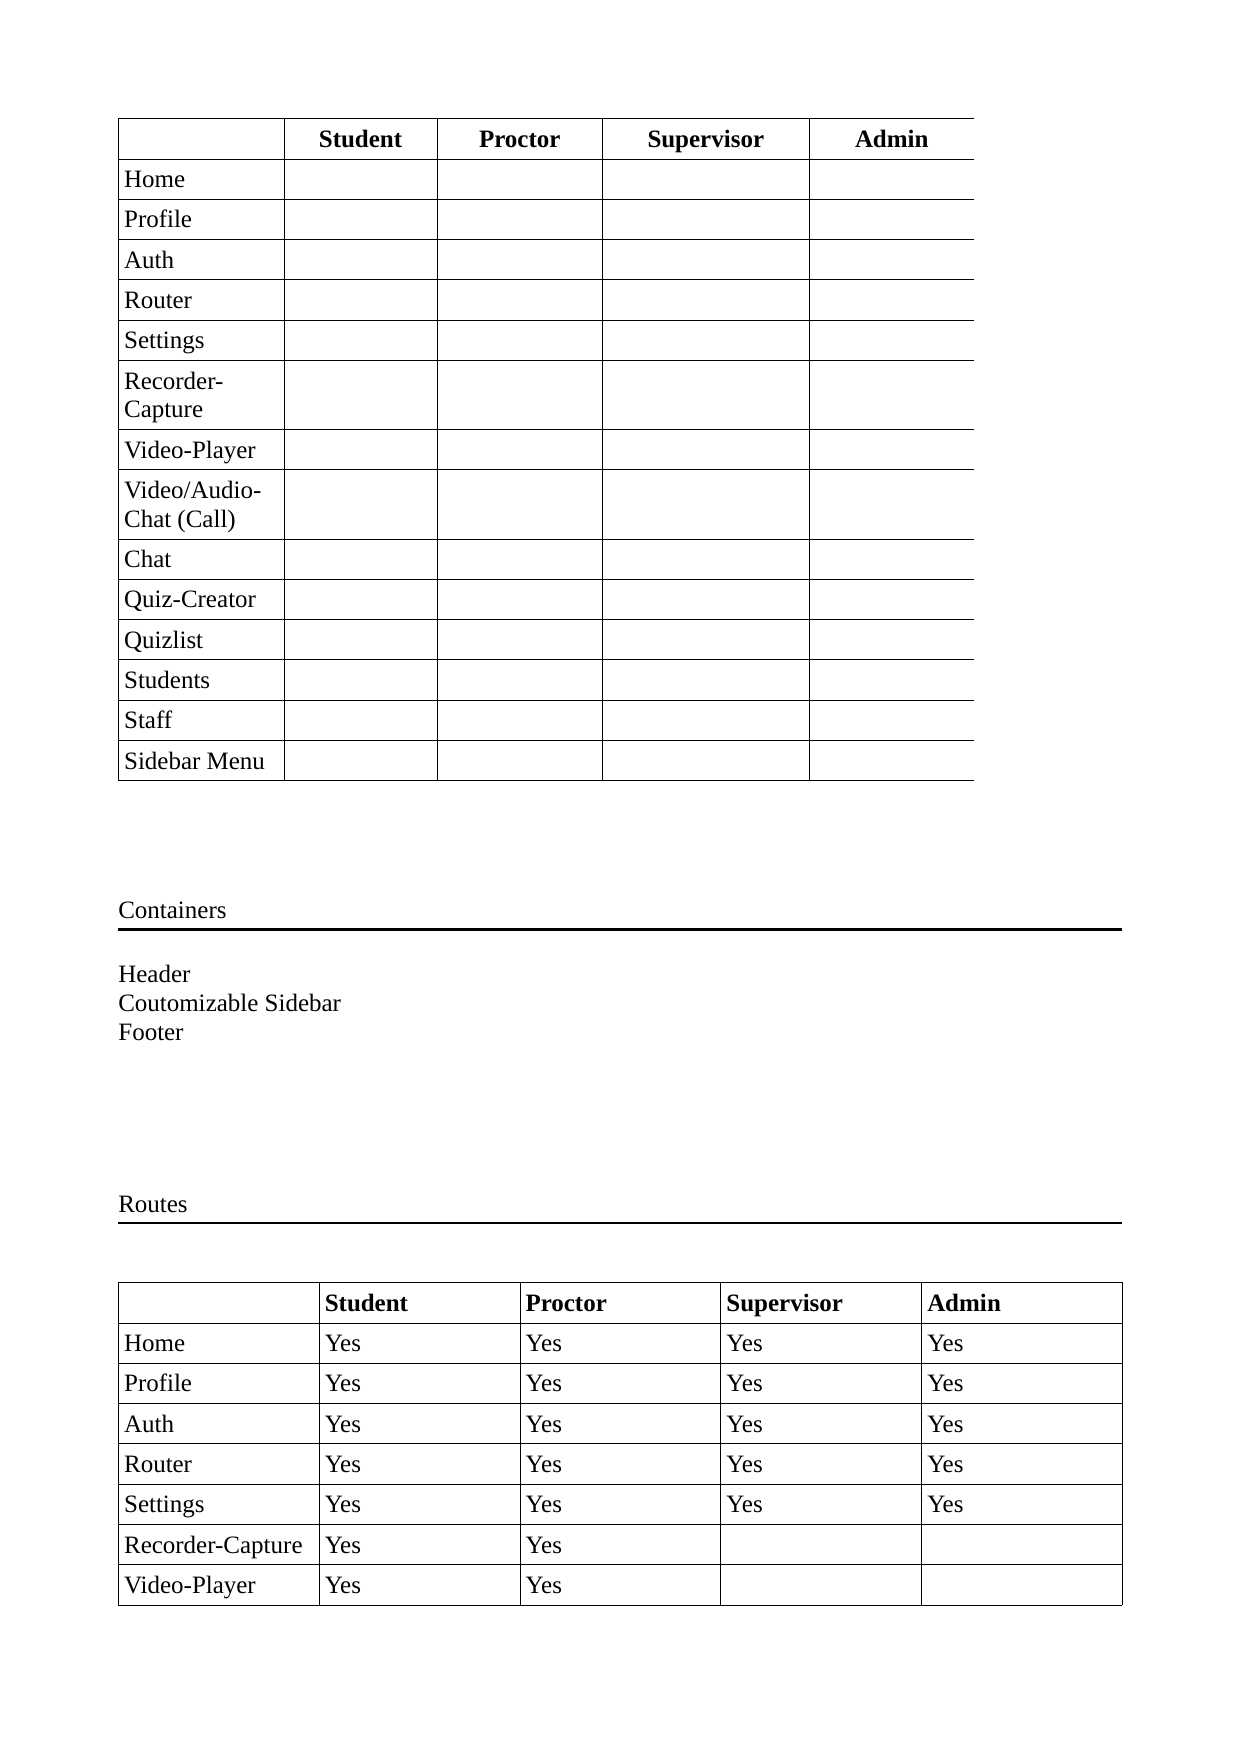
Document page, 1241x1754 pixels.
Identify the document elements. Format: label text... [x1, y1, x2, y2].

table_cell Recorder-Capture [119, 361, 284, 429]
text Footer [118, 1017, 1122, 1046]
table_cell Video-Player [119, 430, 284, 469]
table_cell [810, 200, 974, 239]
table_header Supervisor [603, 119, 809, 158]
table_cell [810, 470, 974, 538]
table_cell [810, 660, 974, 700]
table_cell [810, 240, 974, 279]
table_cell Yes [922, 1444, 1122, 1484]
table_cell [810, 280, 974, 320]
table_cell Home [119, 160, 284, 199]
table_cell Yes [320, 1485, 520, 1524]
table_cell Yes [320, 1565, 520, 1604]
table_cell [603, 580, 809, 619]
table_cell [603, 620, 809, 659]
table_cell [810, 741, 974, 780]
table_header [119, 1283, 319, 1322]
text Header [118, 959, 1122, 988]
table_cell Yes [320, 1324, 520, 1363]
table_cell [603, 430, 809, 469]
table_cell [810, 620, 974, 659]
table_cell Yes [721, 1485, 921, 1524]
table_cell [285, 660, 437, 700]
table_cell Yes [922, 1364, 1122, 1403]
table_cell [438, 321, 602, 360]
table_cell [810, 361, 974, 429]
table_cell Yes [521, 1444, 720, 1484]
table_cell [285, 321, 437, 360]
table_cell [285, 620, 437, 659]
table_cell Yes [320, 1404, 520, 1443]
table_cell [285, 280, 437, 320]
table_cell [810, 160, 974, 199]
table_cell [285, 470, 437, 538]
table_cell Router [119, 1444, 319, 1484]
table_cell Staff [119, 701, 284, 740]
table_cell Yes [320, 1444, 520, 1484]
table_cell Home [119, 1324, 319, 1363]
table_cell Video/Audio-Chat (Call) [119, 470, 284, 538]
table_cell Auth [119, 1404, 319, 1443]
table_cell [285, 580, 437, 619]
table_cell Settings [119, 321, 284, 360]
table_cell [285, 701, 437, 740]
table_cell [285, 430, 437, 469]
table_cell [810, 540, 974, 579]
table_cell [438, 540, 602, 579]
table_cell [438, 361, 602, 429]
table_header Supervisor [721, 1283, 921, 1322]
table_cell Yes [922, 1404, 1122, 1443]
table_cell [810, 701, 974, 740]
table_header [119, 119, 284, 158]
table_cell Yes [521, 1565, 720, 1604]
table_cell [285, 200, 437, 239]
table_cell Yes [521, 1525, 720, 1564]
table_cell Video-Player [119, 1565, 319, 1604]
table_cell [922, 1565, 1122, 1604]
table_cell [603, 660, 809, 700]
table_header Student [320, 1283, 520, 1322]
table_cell [603, 741, 809, 780]
table_cell [721, 1525, 921, 1564]
table_cell Profile [119, 1364, 319, 1403]
table_cell Auth [119, 240, 284, 279]
table_cell [603, 470, 809, 538]
table_cell Yes [320, 1525, 520, 1564]
table_cell Yes [521, 1404, 720, 1443]
table_cell Yes [521, 1364, 720, 1403]
text Coutomizable Sidebar [118, 988, 1122, 1017]
table_cell Yes [721, 1444, 921, 1484]
table_cell [438, 160, 602, 199]
table_cell [438, 660, 602, 700]
table_cell Yes [721, 1324, 921, 1363]
table_cell Yes [320, 1364, 520, 1403]
table_cell [285, 741, 437, 780]
table_cell Yes [922, 1485, 1122, 1524]
table_header Student [285, 119, 437, 158]
table_cell [603, 321, 809, 360]
table_cell [438, 701, 602, 740]
table_cell [603, 160, 809, 199]
text Containers [118, 895, 1122, 928]
table_cell [721, 1565, 921, 1604]
table_cell [603, 361, 809, 429]
table_header Proctor [438, 119, 602, 158]
table_cell [438, 430, 602, 469]
table_cell [438, 470, 602, 538]
table_cell Recorder-Capture [119, 1525, 319, 1564]
table_cell [285, 540, 437, 579]
table_cell [285, 240, 437, 279]
table_cell Quiz-Creator [119, 580, 284, 619]
table_cell [438, 280, 602, 320]
table_cell Router [119, 280, 284, 320]
table_cell Yes [721, 1404, 921, 1443]
table_cell Yes [521, 1324, 720, 1363]
table_header Proctor [521, 1283, 720, 1322]
table_cell Chat [119, 540, 284, 579]
table_cell [810, 430, 974, 469]
table_cell [810, 321, 974, 360]
table_header Admin [922, 1283, 1122, 1322]
table_cell Students [119, 660, 284, 700]
table_cell [603, 200, 809, 239]
table_cell [438, 240, 602, 279]
table_cell [438, 741, 602, 780]
table_cell Yes [922, 1324, 1122, 1363]
text Routes [118, 1189, 1122, 1222]
table_cell [922, 1525, 1122, 1564]
table_header Admin [810, 119, 974, 158]
table_cell Yes [521, 1485, 720, 1524]
table_cell Sidebar Menu [119, 741, 284, 780]
table_cell Quizlist [119, 620, 284, 659]
table_cell Yes [721, 1364, 921, 1403]
table_cell [603, 240, 809, 279]
table_cell [603, 701, 809, 740]
table_cell [603, 540, 809, 579]
table_cell [810, 580, 974, 619]
table_cell [438, 620, 602, 659]
table_cell [285, 361, 437, 429]
table_cell [285, 160, 437, 199]
table_cell Profile [119, 200, 284, 239]
table_cell [438, 200, 602, 239]
table_cell [603, 280, 809, 320]
table_cell [438, 580, 602, 619]
table_cell Settings [119, 1485, 319, 1524]
